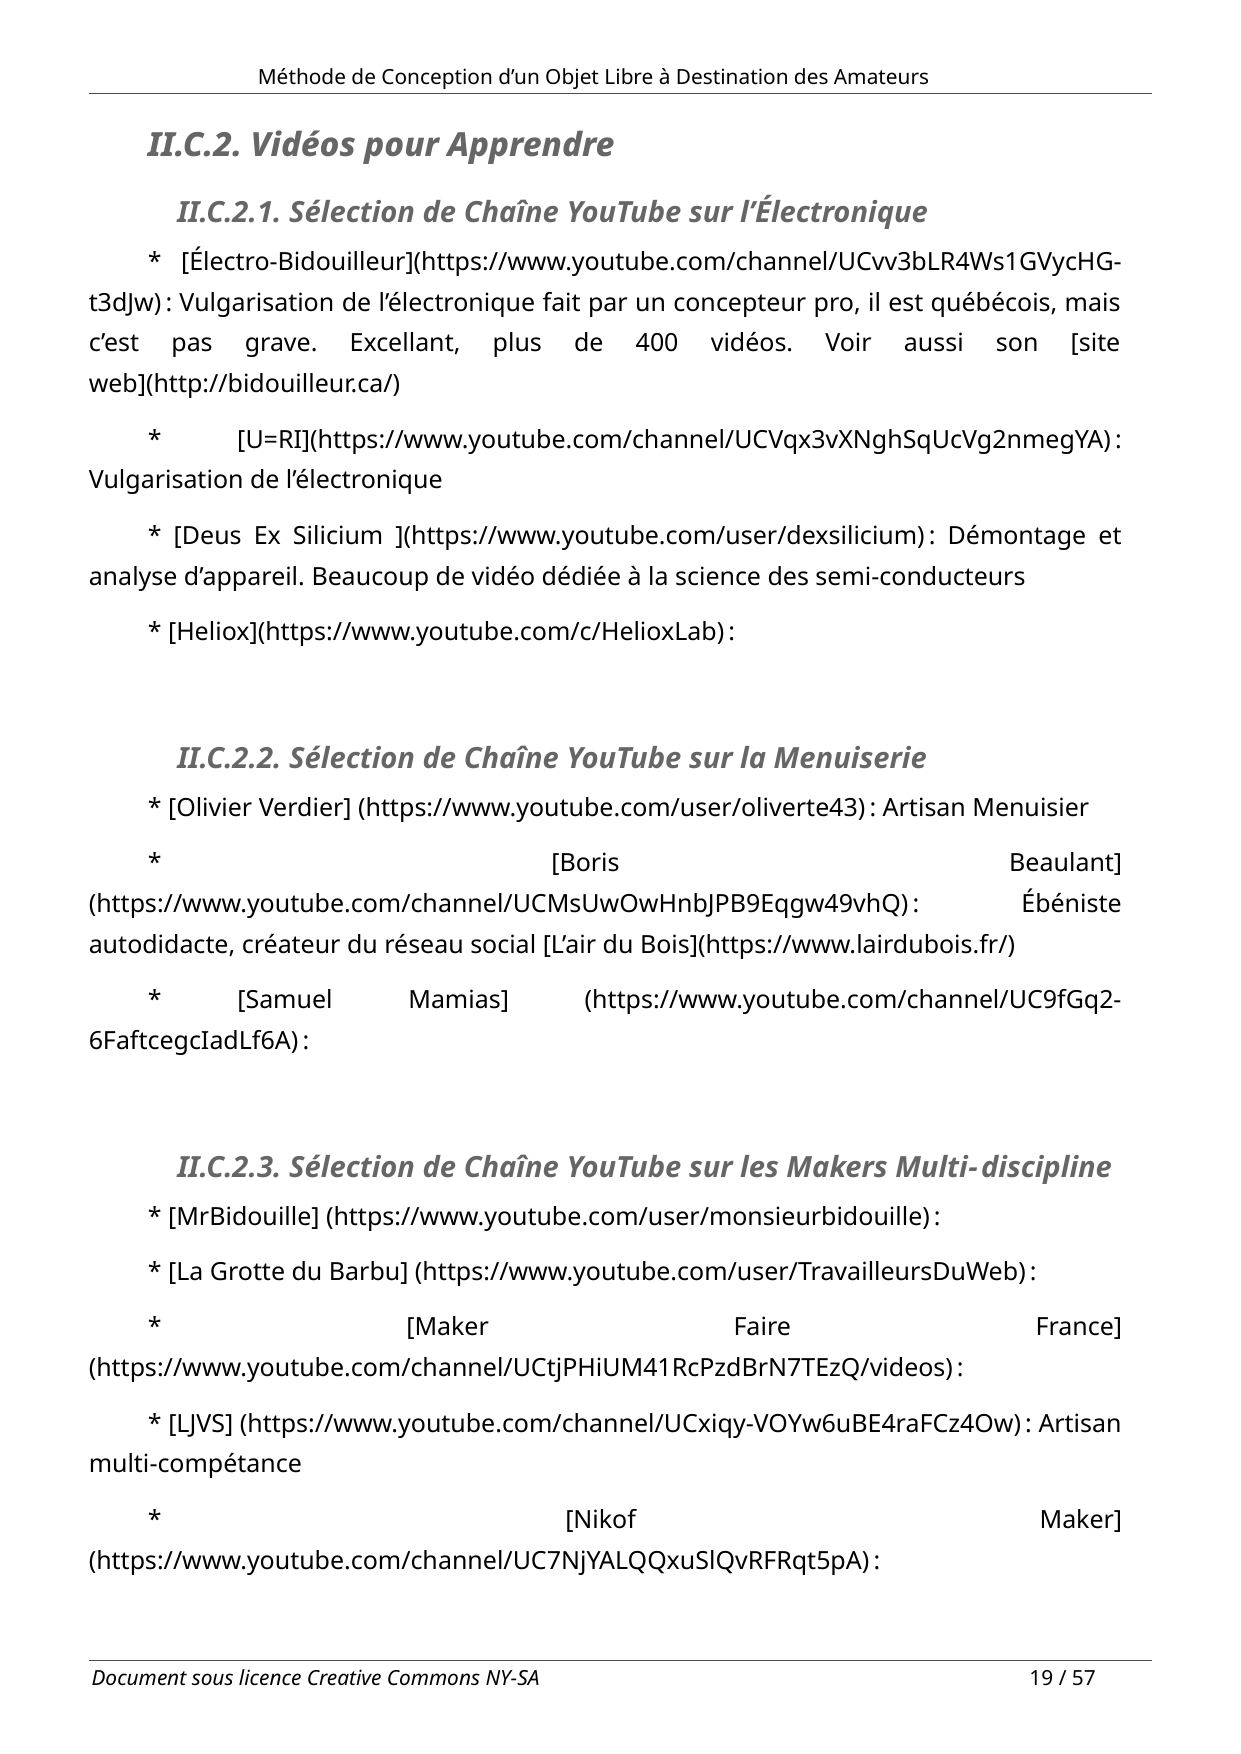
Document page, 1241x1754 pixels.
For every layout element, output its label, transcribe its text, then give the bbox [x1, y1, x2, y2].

text * [U=RI](https://www.youtube.com/channel/UCVqx3vXNghSqUcVg2nmegYA) : Vulgarisation de l’électronique [88, 421, 1122, 496]
text * [Boris Beaulant] (https://www.youtube.com/channel/UCMsUwOwHnbJPB9Eqgw49vhQ) : Ébéniste autodidacte, créateur du réseau social [L’air du Bois](https://www.lairdubois.fr/) [88, 845, 1122, 960]
text * [Samuel Mamias] (https://www.youtube.com/channel/UC9fGq2-6FaftcegcIadLf6A) : [88, 982, 1122, 1057]
text * [Maker Faire France] (https://www.youtube.com/channel/UCtjPHiUM41RcPzdBrN7TEzQ/videos) : [88, 1309, 1122, 1384]
text * [Deus Ex Silicium ](https://www.youtube.com/user/dexsilicium) : Démontage et analyse d’appareil. Beaucoup de vidéo dédiée à la science des semi-conducteurs [88, 517, 1122, 592]
text * [MrBidouille] (https://www.youtube.com/user/monsieurbidouille) : [88, 1198, 1122, 1232]
text * [La Grotte du Barbu] (https://www.youtube.com/user/TravailleursDuWeb) : [88, 1253, 1122, 1288]
subtitle Sélection de Chaîne YouTube sur les Makers Multi‑discipline [118, 1146, 1152, 1186]
text * [LJVS] (https://www.youtube.com/channel/UCxiqy-VOYw6uBE4raFCz4Ow) : Artisan multi‑compétance [88, 1405, 1122, 1480]
subtitle Vidéos pour Apprendre [148, 121, 1152, 166]
text * [Nikof Maker] (https://www.youtube.com/channel/UC7NjYALQQxuSlQvRFRqt5pA) : [88, 1501, 1122, 1576]
text * [Olivier Verdier] (https://www.youtube.com/user/oliverte43) : Artisan Menuisier [88, 789, 1122, 823]
subtitle Sélection de Chaîne YouTube sur l’Électronique [118, 191, 1152, 231]
text * [Électro-Bidouilleur](https://www.youtube.com/channel/UCvv3bLR4Ws1GVycHG-t3dJw) : Vulgarisation de l’électronique fait par un concepteur pro, il est québécois, mais c’est pas grave. Excellant, plus de 400 vidéos. Voir aussi son [site web](http://bidouilleur.ca/) [88, 243, 1122, 400]
text * [Heliox](https://www.youtube.com/c/HelioxLab) : [88, 614, 1122, 648]
subtitle Sélection de Chaîne YouTube sur la Menuiserie [118, 737, 1152, 777]
